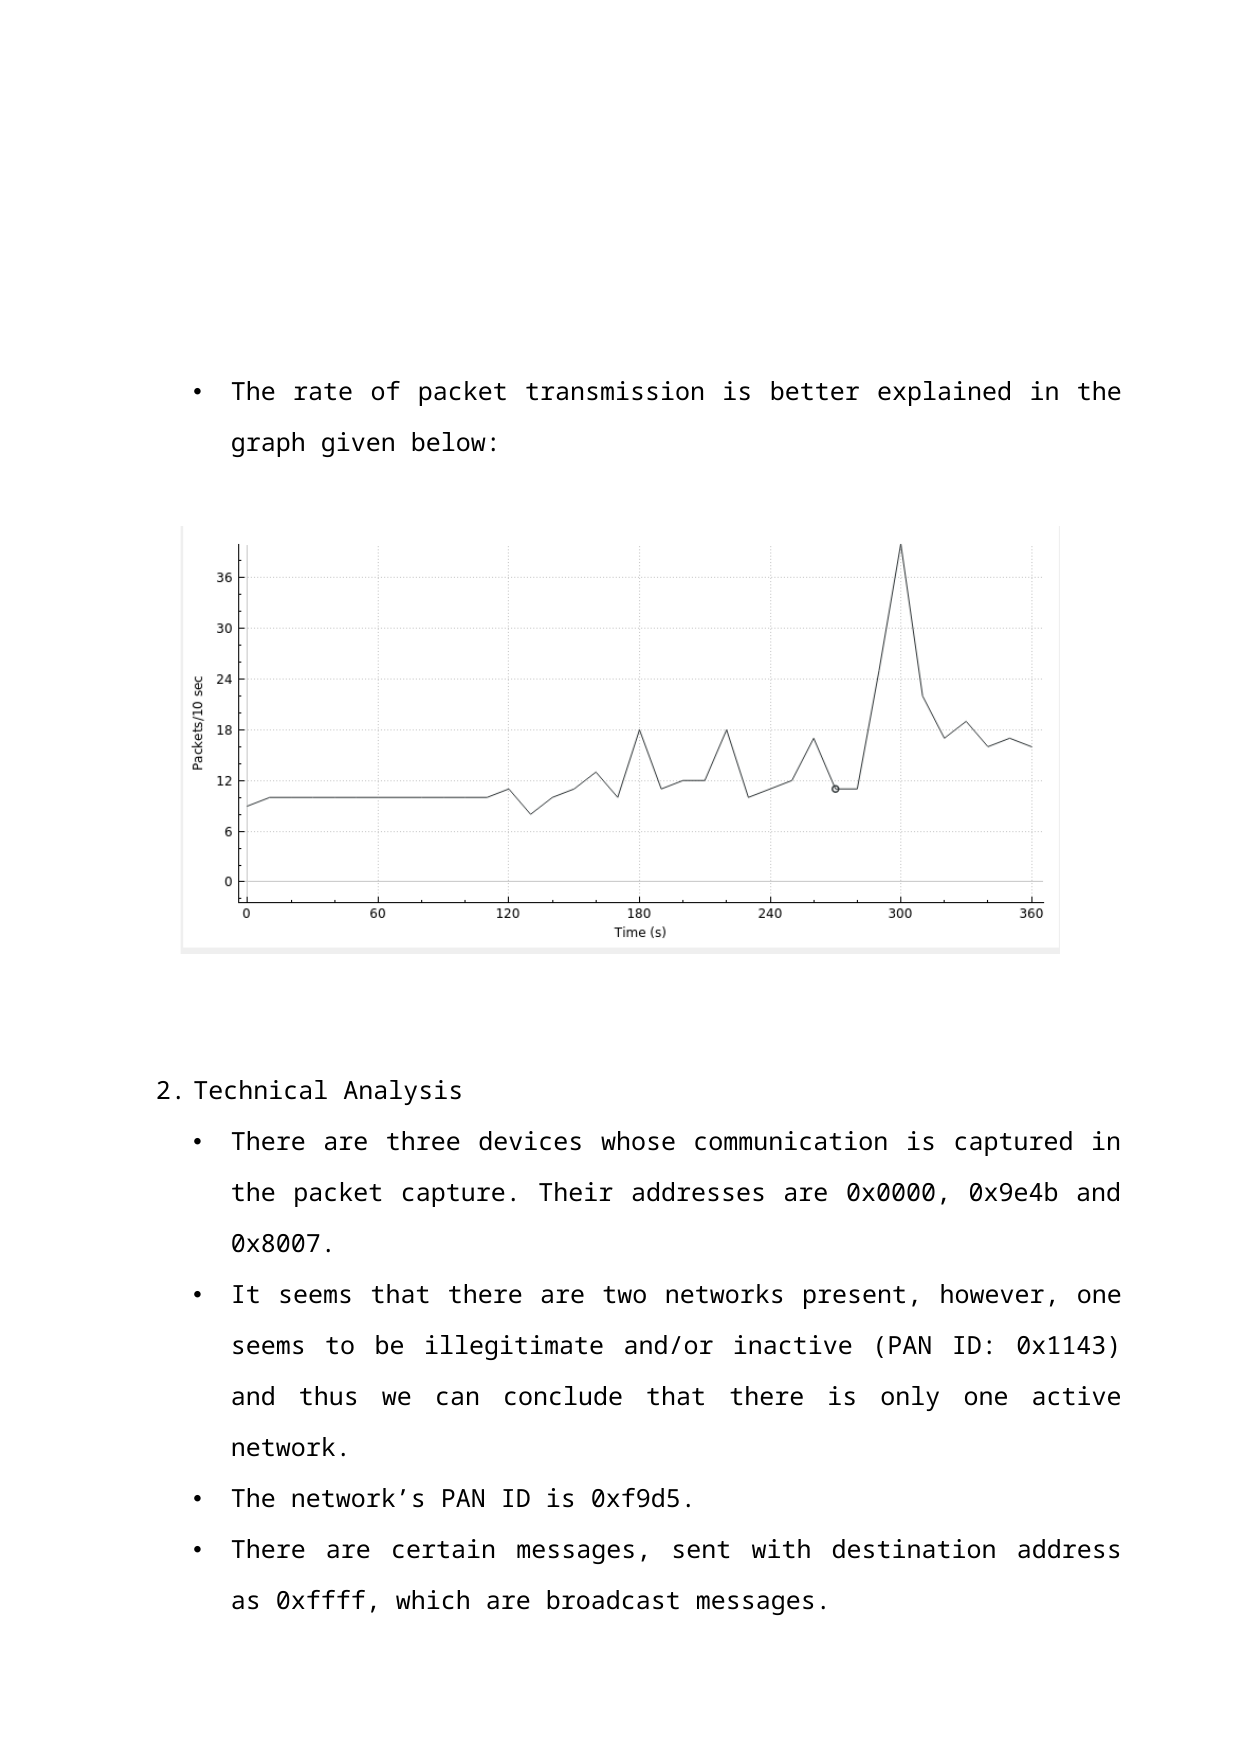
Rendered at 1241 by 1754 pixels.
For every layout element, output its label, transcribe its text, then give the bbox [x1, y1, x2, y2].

list It seems that there are two networks present, however, one seems to be illegitimate and/or inactive (PAN ID: 0x1143) and thus we can conclude that there is only one active network. [193, 1277, 1122, 1464]
picture [180, 526, 1060, 954]
list The rate of packet transmission is better explained in the graph given below: [193, 373, 1122, 458]
list The network’s PAN ID is 0xf9d5. [193, 1481, 1122, 1515]
list There are three devices whose communication is captured in the packet capture. Their addresses are 0x0000, 0x9e4b and 0x8007. [193, 1123, 1122, 1260]
list Technical Analysis [156, 1072, 1122, 1107]
list There are certain messages, sent with destination address as 0xffff, which are broadcast messages. [193, 1532, 1122, 1617]
